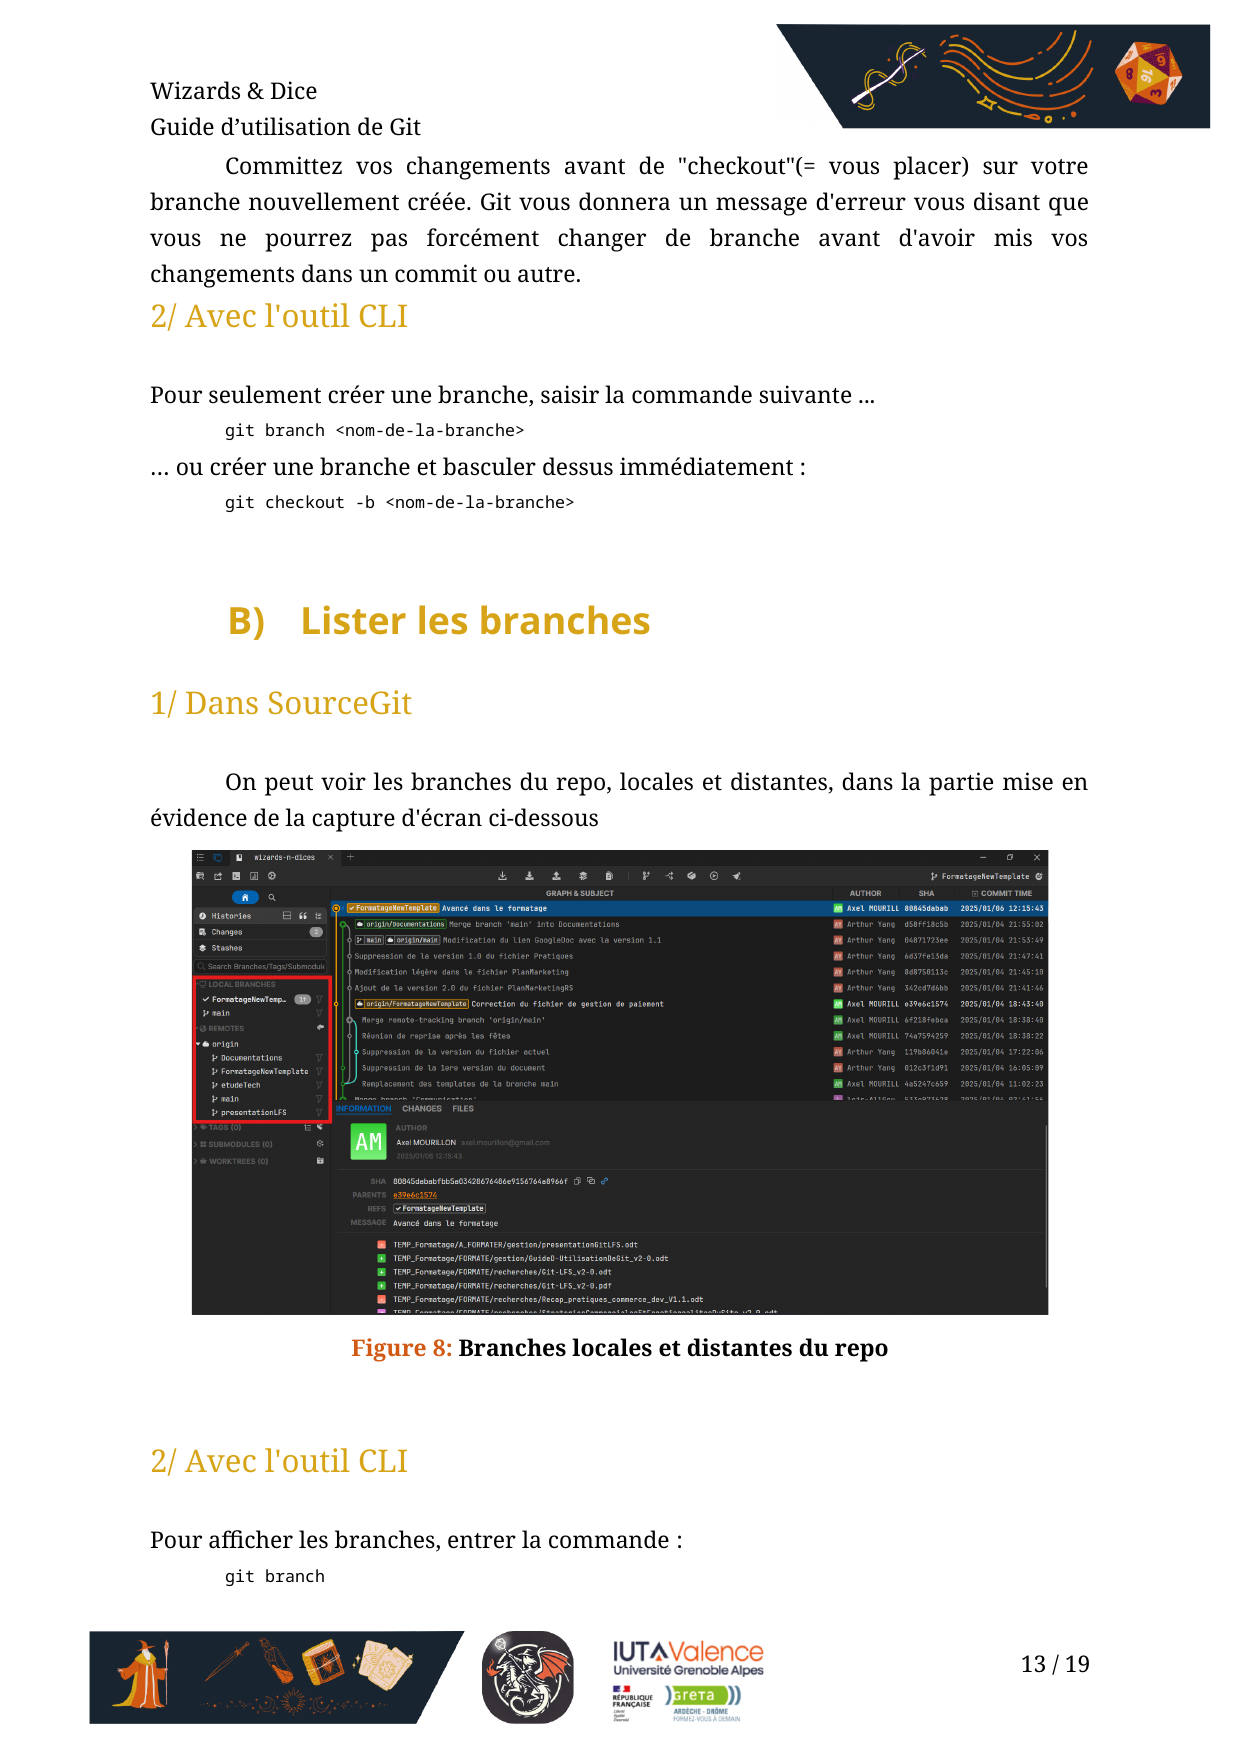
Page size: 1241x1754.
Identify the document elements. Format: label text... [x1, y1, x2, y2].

text On peut voir les branches du repo, locales et distantes, dans la partie mise en évidence de la capture d'écran ci-dessous [150, 766, 1090, 833]
picture [771, 21, 1218, 131]
text Pour seulement créer une branche, saisir la commande suivante ... [150, 379, 1090, 410]
text Committez vos changements avant de "checkout"(= vous placer) sur votre branche nouvellement créée. Git vous donnera un message d'erreur vous disant que vous ne pourrez pas forcément changer de branche avant d'avoir mis vos changements dans un commit ou autre. [150, 150, 1090, 289]
subtitle Dans SourceGit [150, 681, 1090, 724]
text Pour afficher les branches, entrer la commande : [150, 1524, 1090, 1556]
picture [191, 850, 1049, 1315]
text Figure 8: Branches locales et distantes du repo [192, 1315, 1048, 1363]
text … ou créer une branche et basculer dessus immédiatement : [150, 451, 1090, 482]
subtitle Avec l'outil CLI [150, 1439, 1090, 1482]
picture [81, 1620, 788, 1733]
subtitle Lister les branches [227, 594, 1090, 645]
subtitle Avec l'outil CLI [150, 294, 1090, 336]
